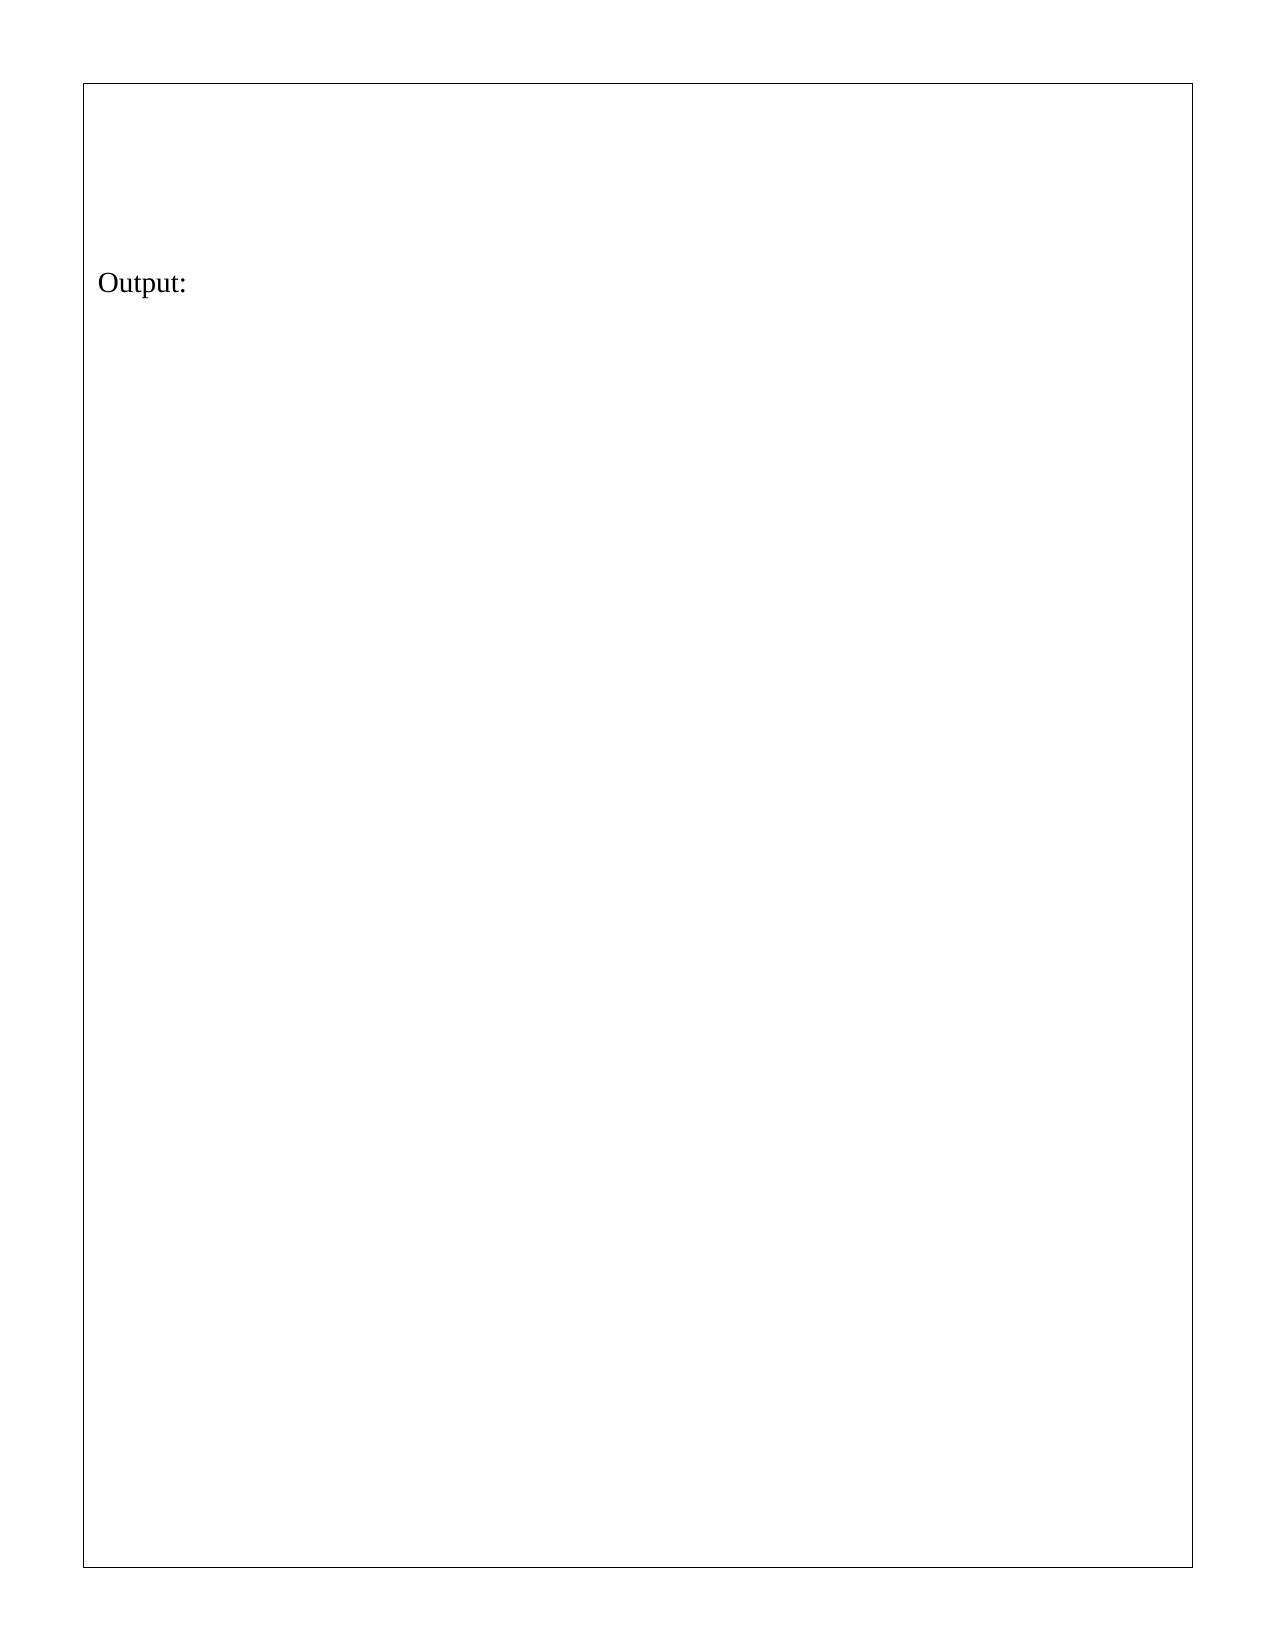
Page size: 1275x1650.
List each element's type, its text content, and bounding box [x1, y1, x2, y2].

text Output: [98, 265, 1177, 299]
